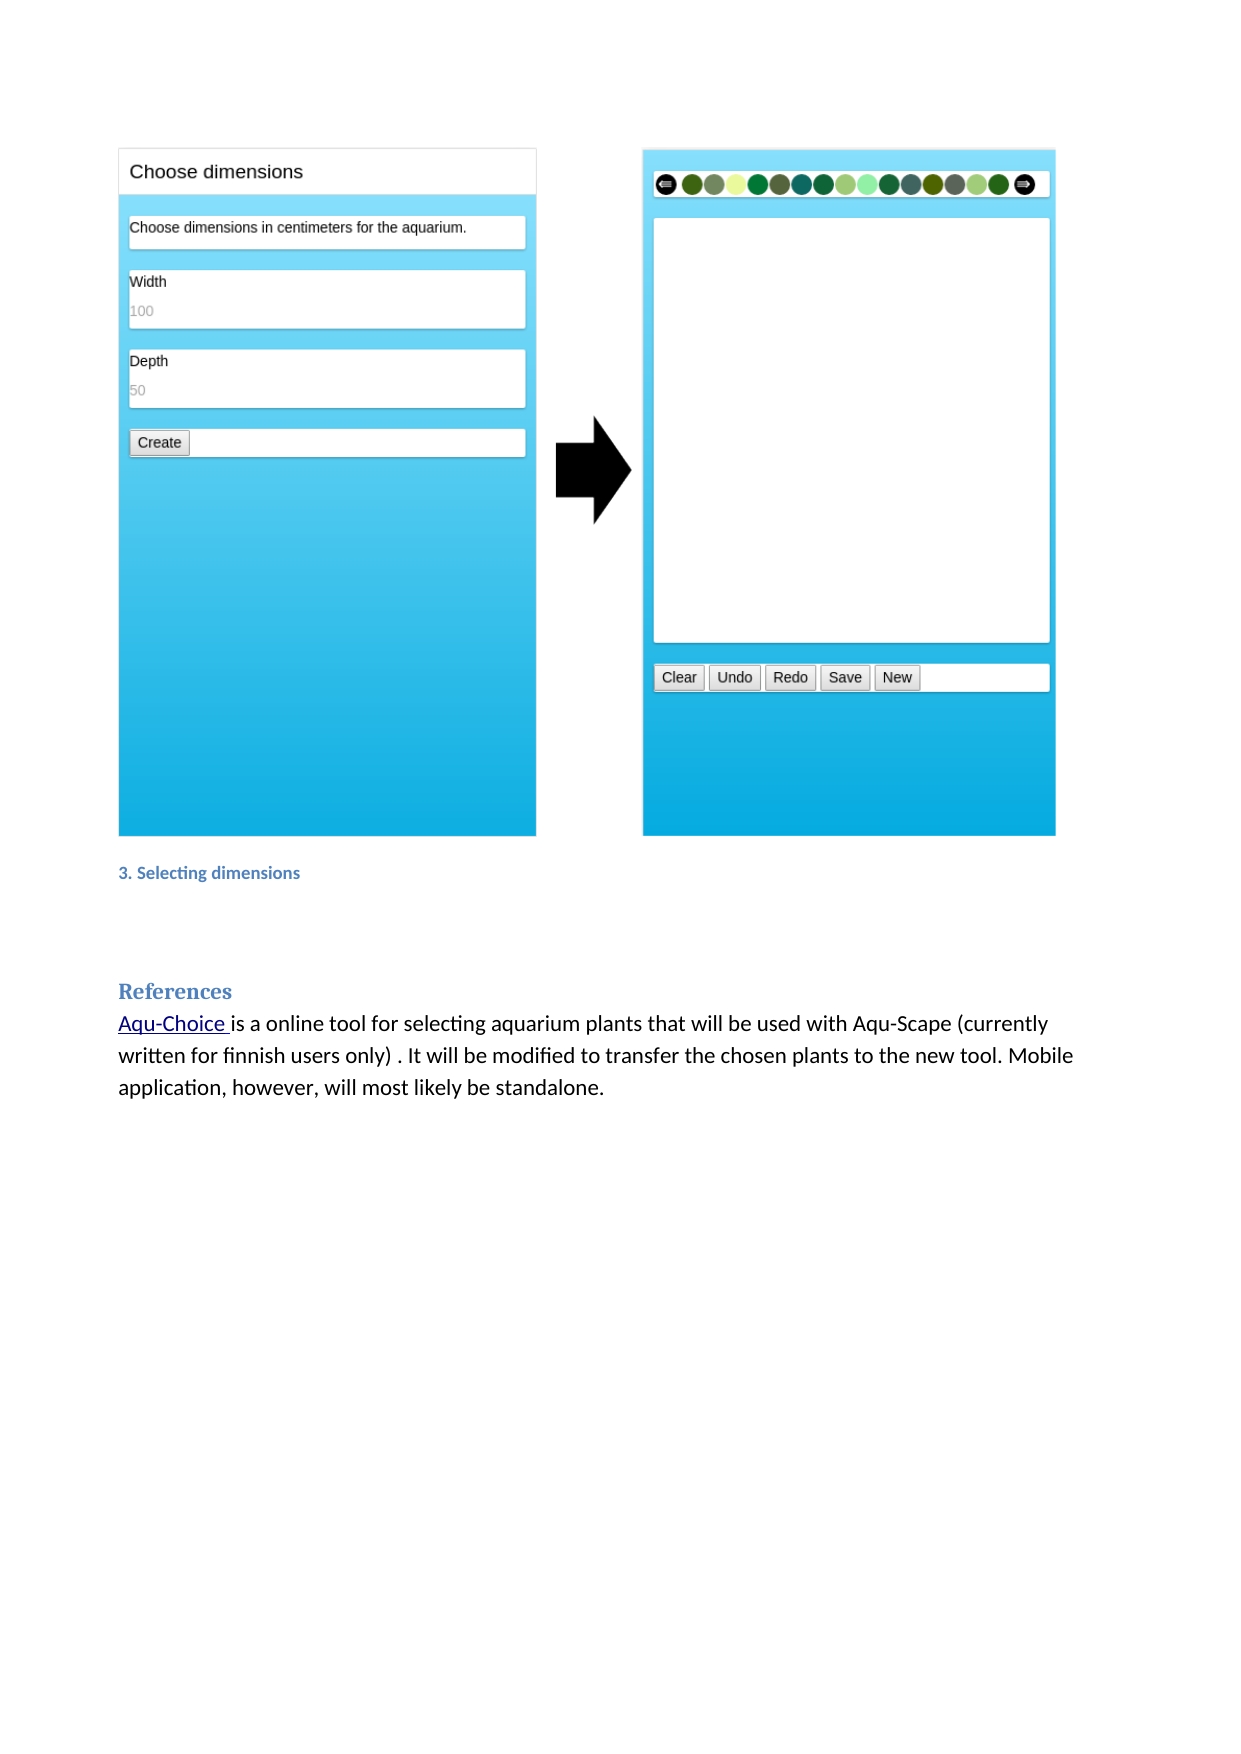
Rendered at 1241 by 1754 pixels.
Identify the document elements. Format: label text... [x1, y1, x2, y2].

subtitle References [118, 979, 1122, 1005]
text Aqu-Choice is a online tool for selecting aquarium plants that will be used with Aqu-Scape (currently written for finnish users only) . It will be modified to transfer the chosen plants to the new tool. Mobile application, however, will most likely be standalone. [118, 1009, 1122, 1101]
text 3. Selecting dimensions [118, 861, 1122, 884]
